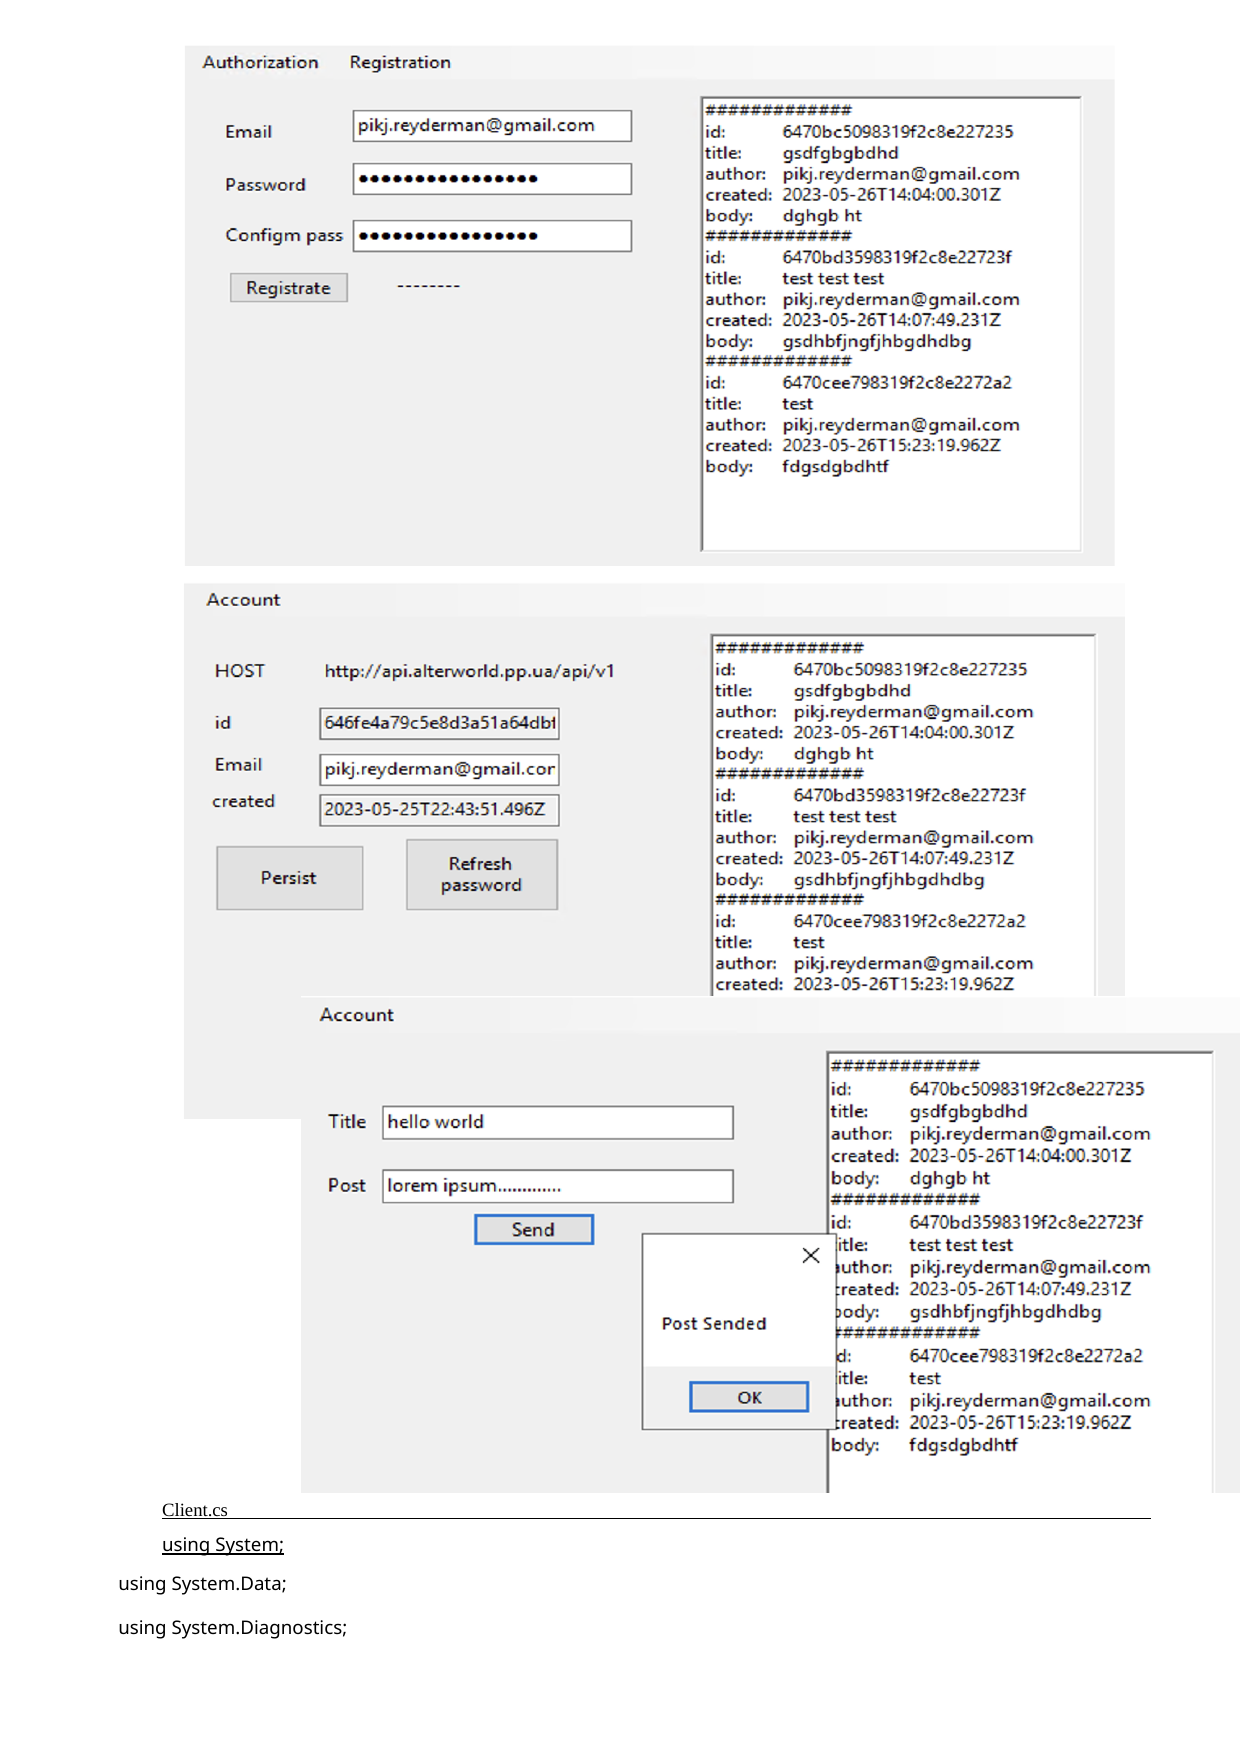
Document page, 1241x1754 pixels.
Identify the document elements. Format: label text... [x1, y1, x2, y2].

text Client.cs [162, 1499, 1181, 1521]
text using System.Data; [118, 1570, 1181, 1595]
picture [183, 582, 1240, 1493]
picture [184, 39, 1115, 566]
text using System; [162, 1532, 1181, 1557]
text using System.Diagnostics; [118, 1614, 1181, 1639]
